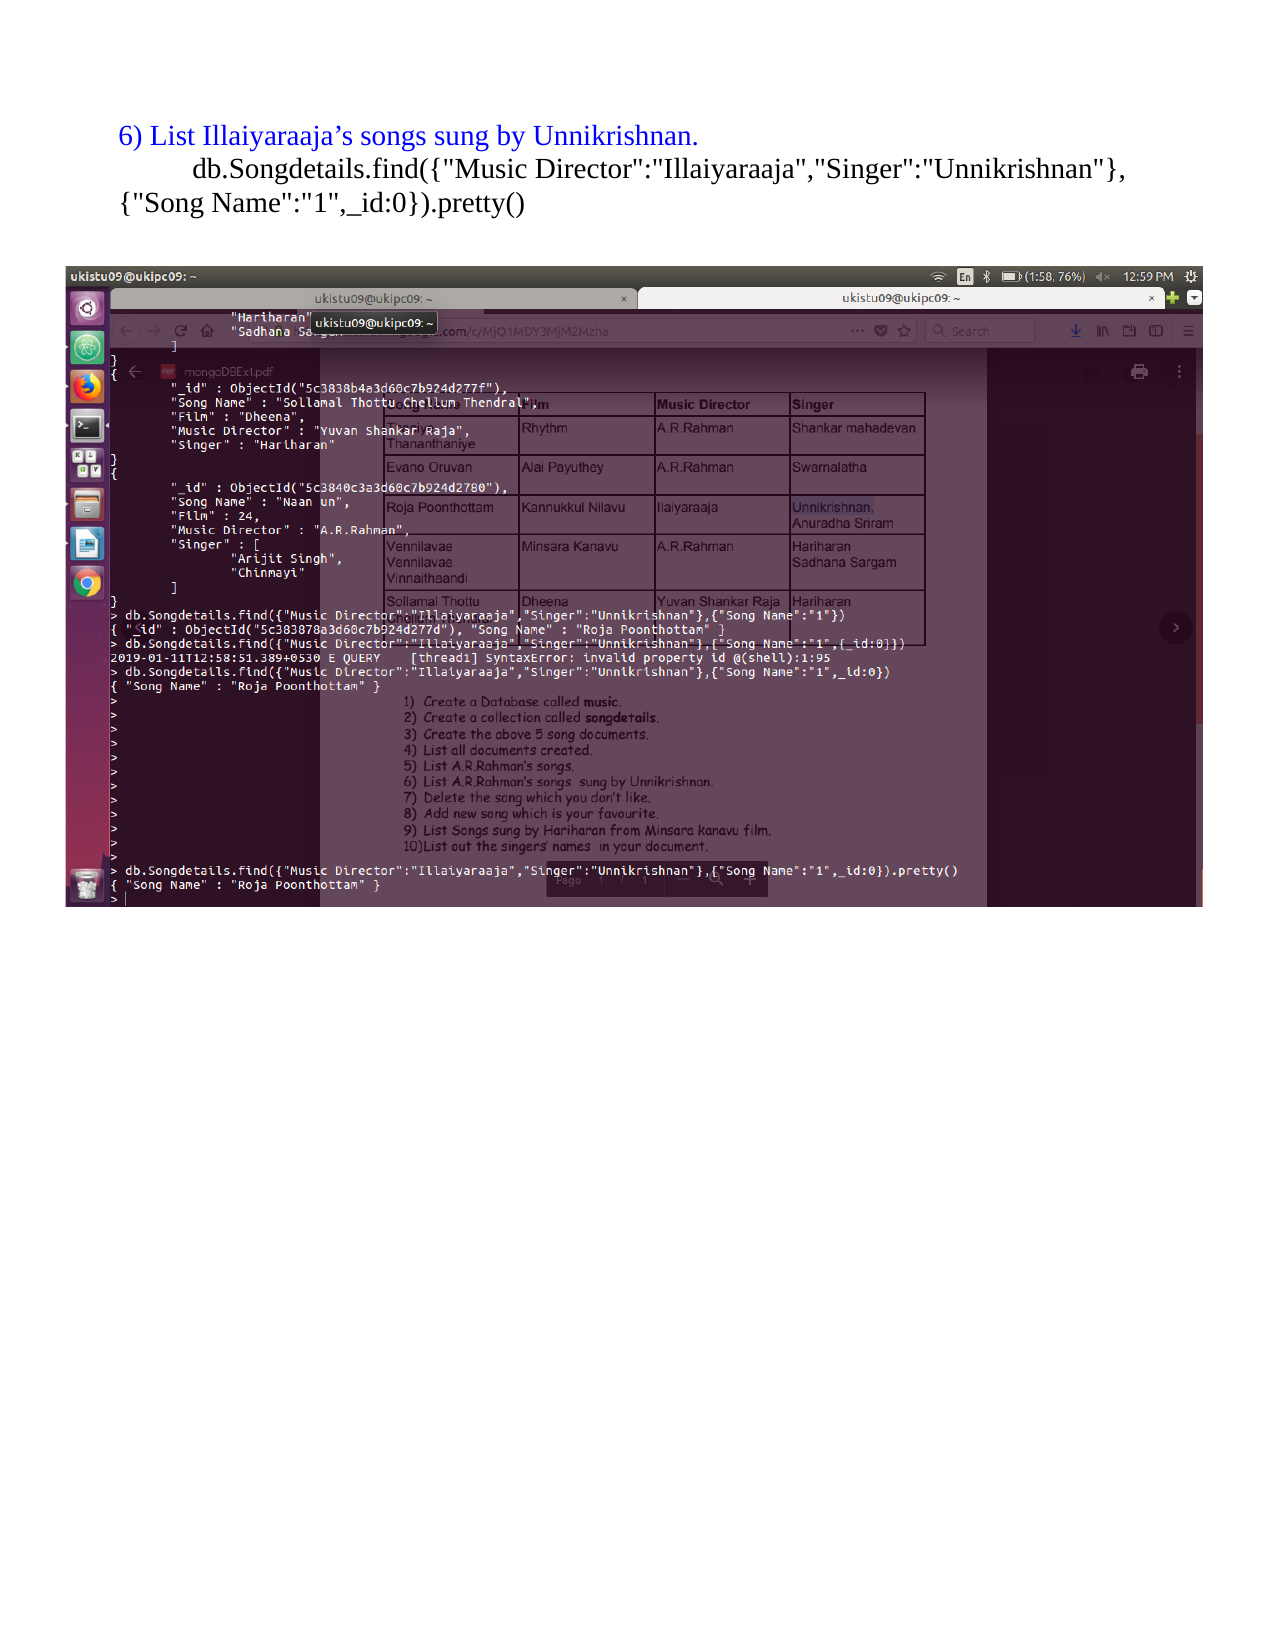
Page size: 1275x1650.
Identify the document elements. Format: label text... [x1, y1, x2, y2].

picture [65, 266, 1203, 907]
text 6) List Illaiyaraaja’s songs sung by Unnikrishnan. [118, 118, 1157, 152]
text db.Songdetails.find({"Music Director":"Illaiyaraaja","Singer":"Unnikrishnan"},{"Song Name":"1",_id:0}).pretty() [118, 152, 1157, 219]
